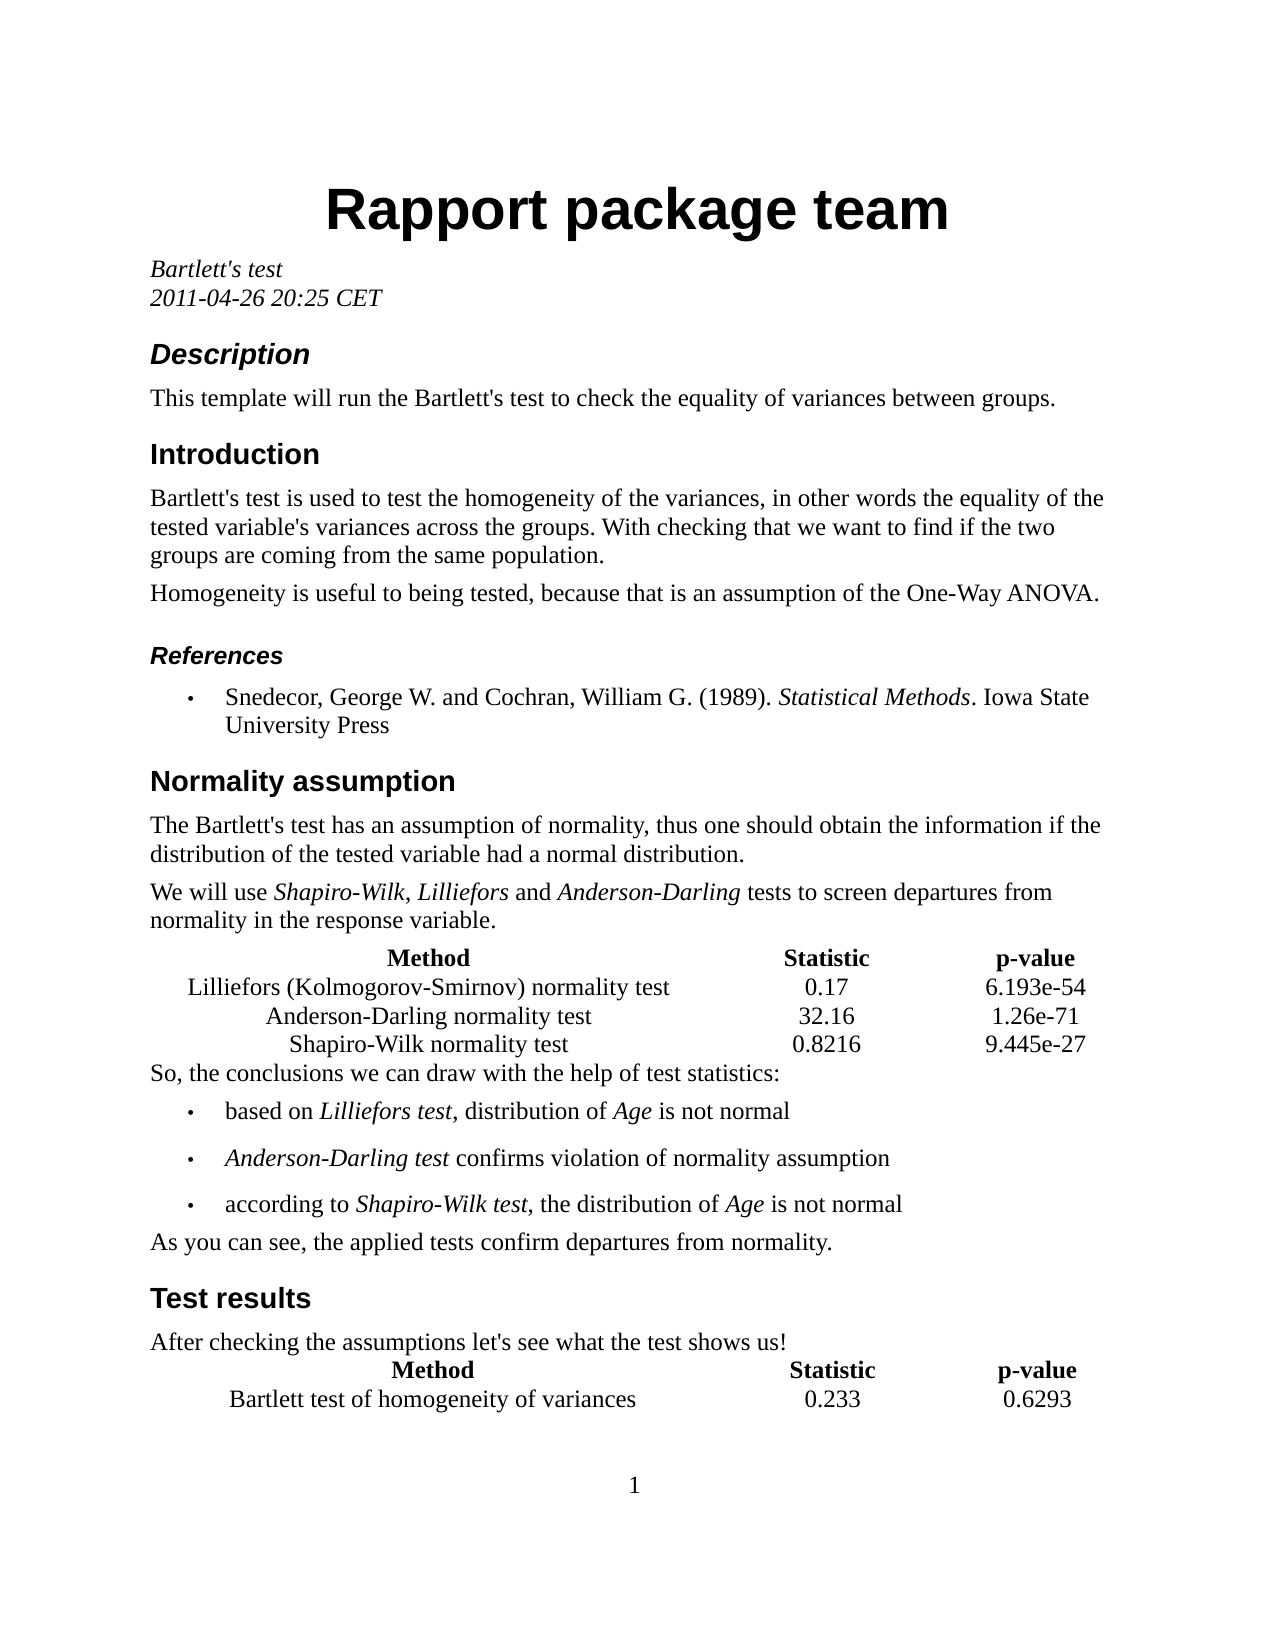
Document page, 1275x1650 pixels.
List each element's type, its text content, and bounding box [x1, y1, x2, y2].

table_header Statistic [707, 943, 946, 972]
text As you can see, the applied tests confirm departures from normality. [150, 1227, 1125, 1256]
list based on Lilliefors test, distribution of Age is not normal [187, 1096, 1125, 1125]
text Homogeneity is useful to being tested, because that is an assumption of the One-Way ANOVA. [150, 578, 1125, 607]
table_cell Shapiro-Wilk normality test [150, 1030, 707, 1058]
table_cell Anderson-Darling normality test [150, 1001, 707, 1029]
table_cell 1.26e-71 [946, 1001, 1125, 1029]
list according to Shapiro-Wilk test, the distribution of Age is not normal [187, 1189, 1125, 1218]
subtitle Introduction [150, 437, 1125, 470]
table_header p-value [950, 1356, 1125, 1384]
text So, the conclusions we can draw with the help of test statistics: [150, 1058, 1125, 1087]
table_header Method [150, 943, 707, 972]
text This template will run the Bartlett's test to check the equality of variances between groups. [150, 383, 1125, 412]
table_header p-value [946, 943, 1125, 972]
subtitle Description [150, 337, 1125, 371]
subtitle References [150, 641, 1125, 669]
table_cell 9.445e-27 [946, 1030, 1125, 1058]
text After checking the assumptions let's see what the test shows us! [150, 1327, 1125, 1356]
table_cell 0.6293 [950, 1384, 1125, 1413]
subtitle Normality assumption [150, 764, 1125, 798]
table_cell 0.233 [715, 1384, 949, 1413]
table_cell 32.16 [707, 1001, 946, 1029]
table_cell Bartlett test of homogeneity of variances [150, 1384, 715, 1413]
table_cell 0.17 [707, 972, 946, 1001]
text Bartlett's test is used to test the homogeneity of the variances, in other words the equality of the tested variable's variances across the groups. With checking that we want to find if the two groups are coming from the same population. [150, 483, 1125, 569]
text Bartlett's test [150, 254, 1125, 283]
table_cell 6.193e-54 [946, 972, 1125, 1001]
text The Bartlett's test has an assumption of normality, thus one should obtain the information if the distribution of the tested variable had a normal distribution. [150, 810, 1125, 868]
subtitle Test results [150, 1281, 1125, 1314]
list Snedecor, George W. and Cochran, William G. (1989). Statistical Methods. Iowa State University Press [187, 682, 1125, 739]
table_header Statistic [715, 1356, 949, 1384]
text 2011-04-26 20:25 CET [150, 283, 1125, 312]
table_cell Lilliefors (Kolmogorov-Smirnov) normality test [150, 972, 707, 1001]
table_cell 0.8216 [707, 1030, 946, 1058]
table_header Method [150, 1356, 715, 1384]
title Rapport package team [150, 175, 1125, 242]
text We will use Shapiro-Wilk, Lilliefors and Anderson-Darling tests to screen departures from normality in the response variable. [150, 877, 1125, 934]
list Anderson-Darling test confirms violation of normality assumption [187, 1143, 1125, 1171]
